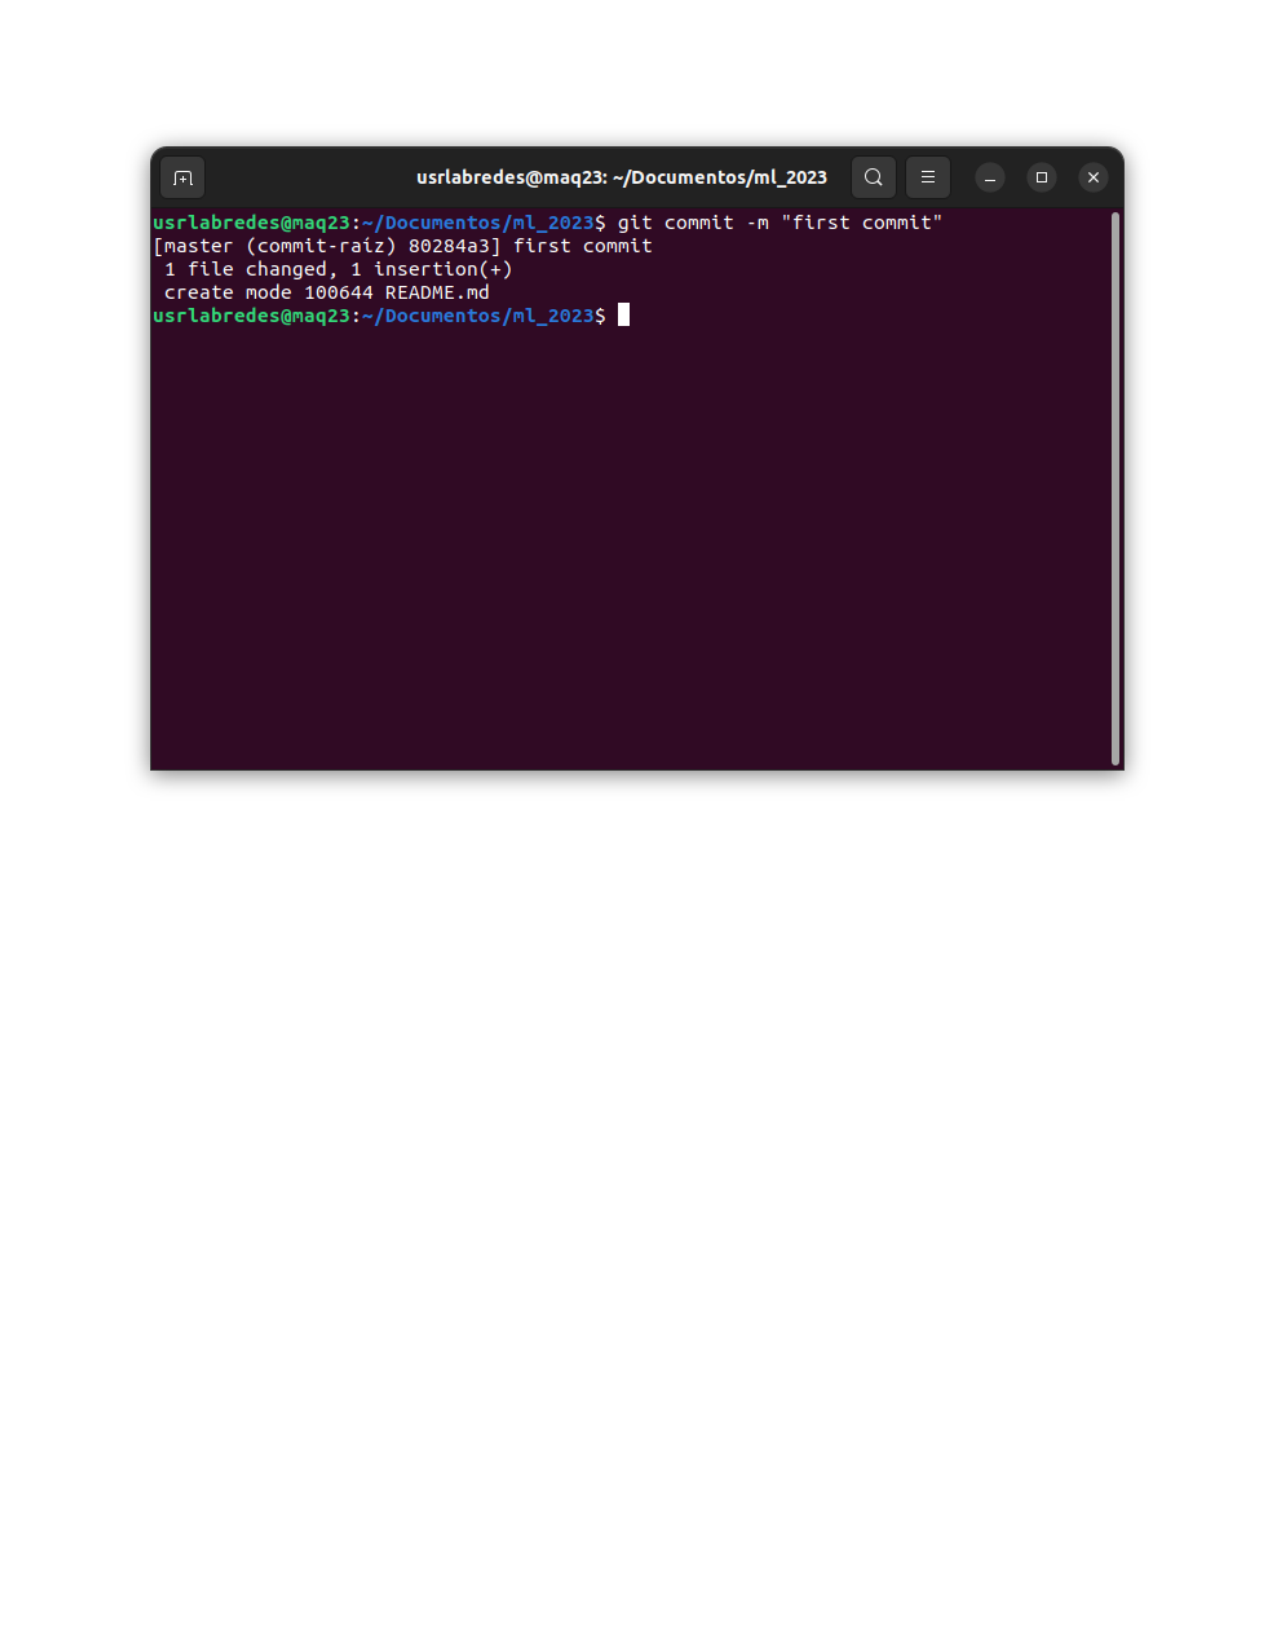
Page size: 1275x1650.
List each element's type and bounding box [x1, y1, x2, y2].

picture [118, 118, 1157, 807]
